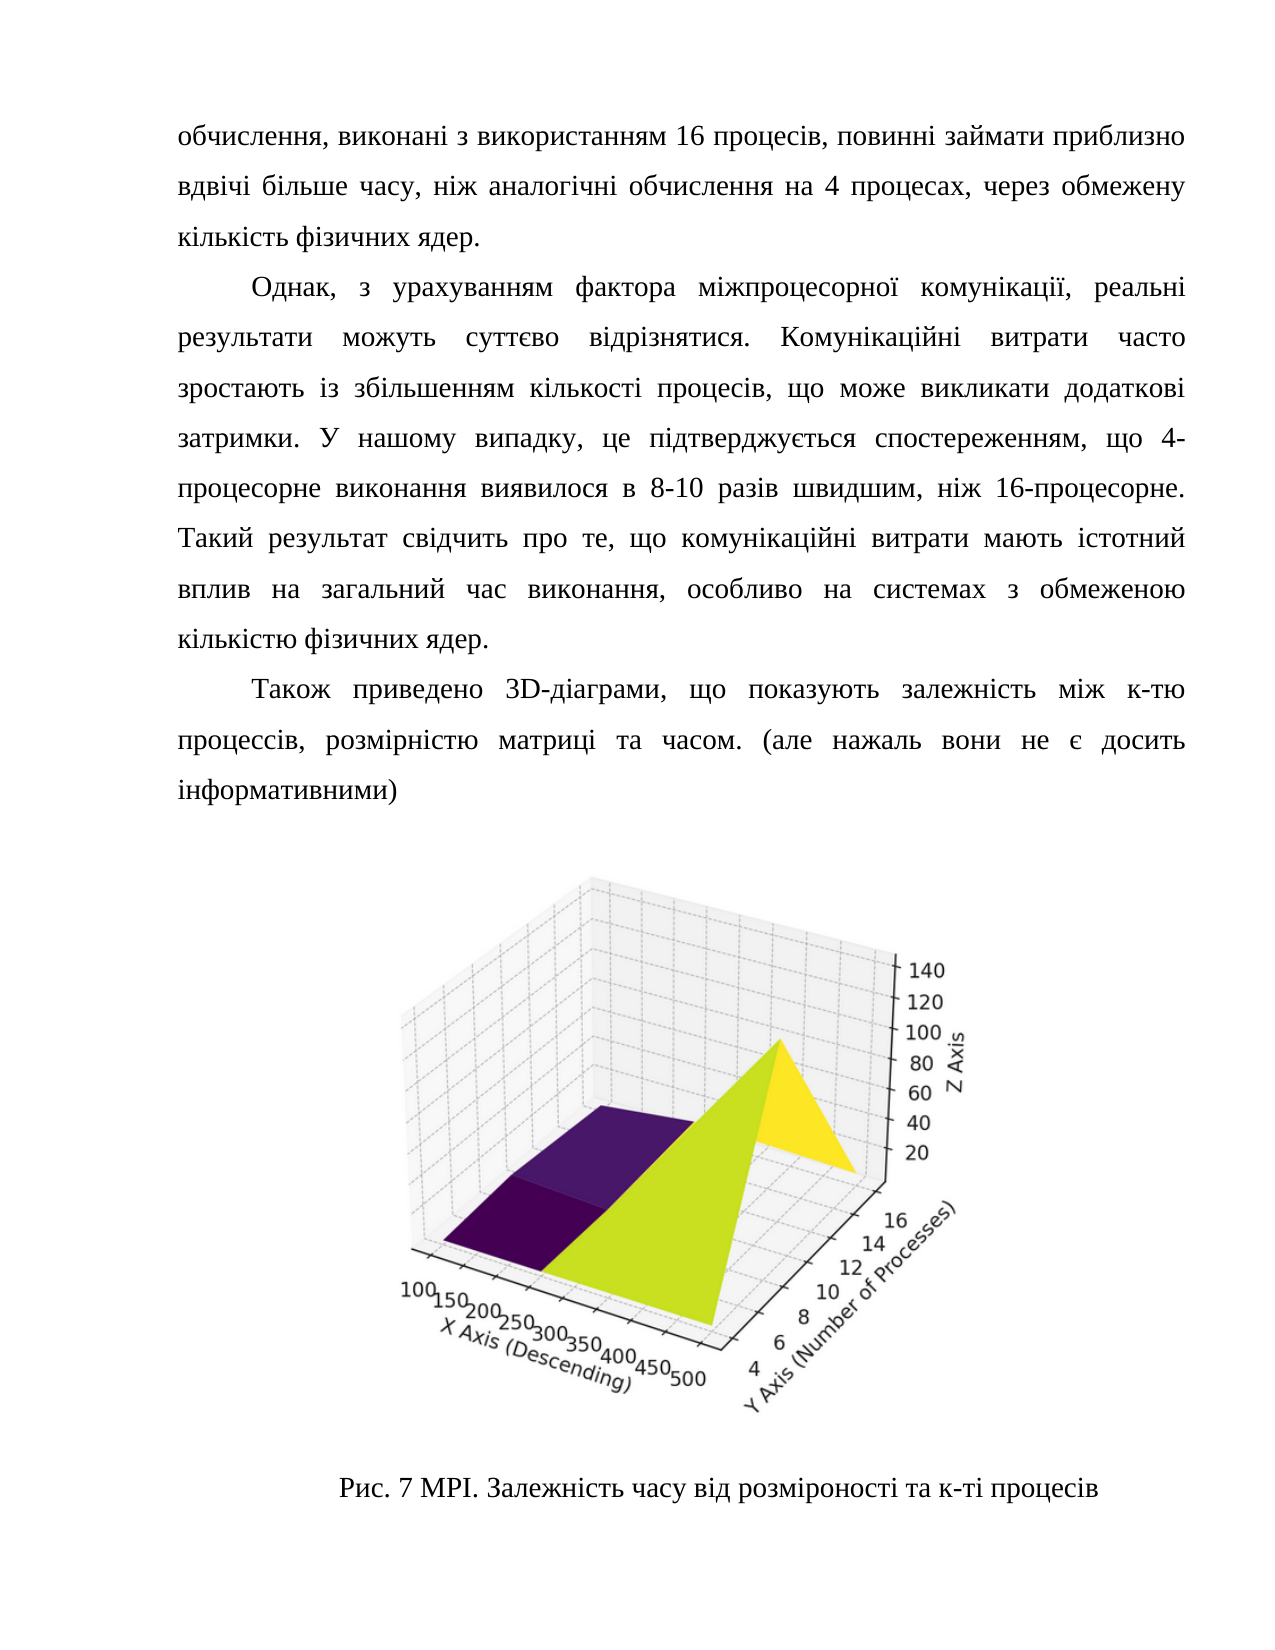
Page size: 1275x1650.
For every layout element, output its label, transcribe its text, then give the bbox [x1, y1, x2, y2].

text Також приведено 3D-діаграми, що показують залежність між к-тю процессів, розмірністю матриці та часом. (але нажаль вони не є досить інформативними) [177, 672, 1186, 806]
text обчислення, виконані з використанням 16 процесів, повинні займати приблизно вдвічі більше часу, ніж аналогічні обчислення на 4 процесах, через обмежену кількість фізичних ядер. [177, 118, 1186, 252]
picture [327, 822, 1037, 1437]
text Однак, з урахуванням фактора міжпроцесорної комунікації, реальні результати можуть суттєво відрізнятися. Комунікаційні витрати часто зростають із збільшенням кількості процесів, що може викликати додаткові затримки. У нашому випадку, це підтверджується спостереженням, що 4-процесорне виконання виявилося в 8-10 разів швидшим, ніж 16-процесорне. Такий результат свідчить про те, що комунікаційні витрати мають істотний вплив на загальний час виконання, особливо на системах з обмеженою кількістю фізичних ядер. [177, 269, 1186, 655]
text Рис. 7 MPI. Залежність часу від розміроності та к-ті процесів [177, 822, 1186, 1504]
